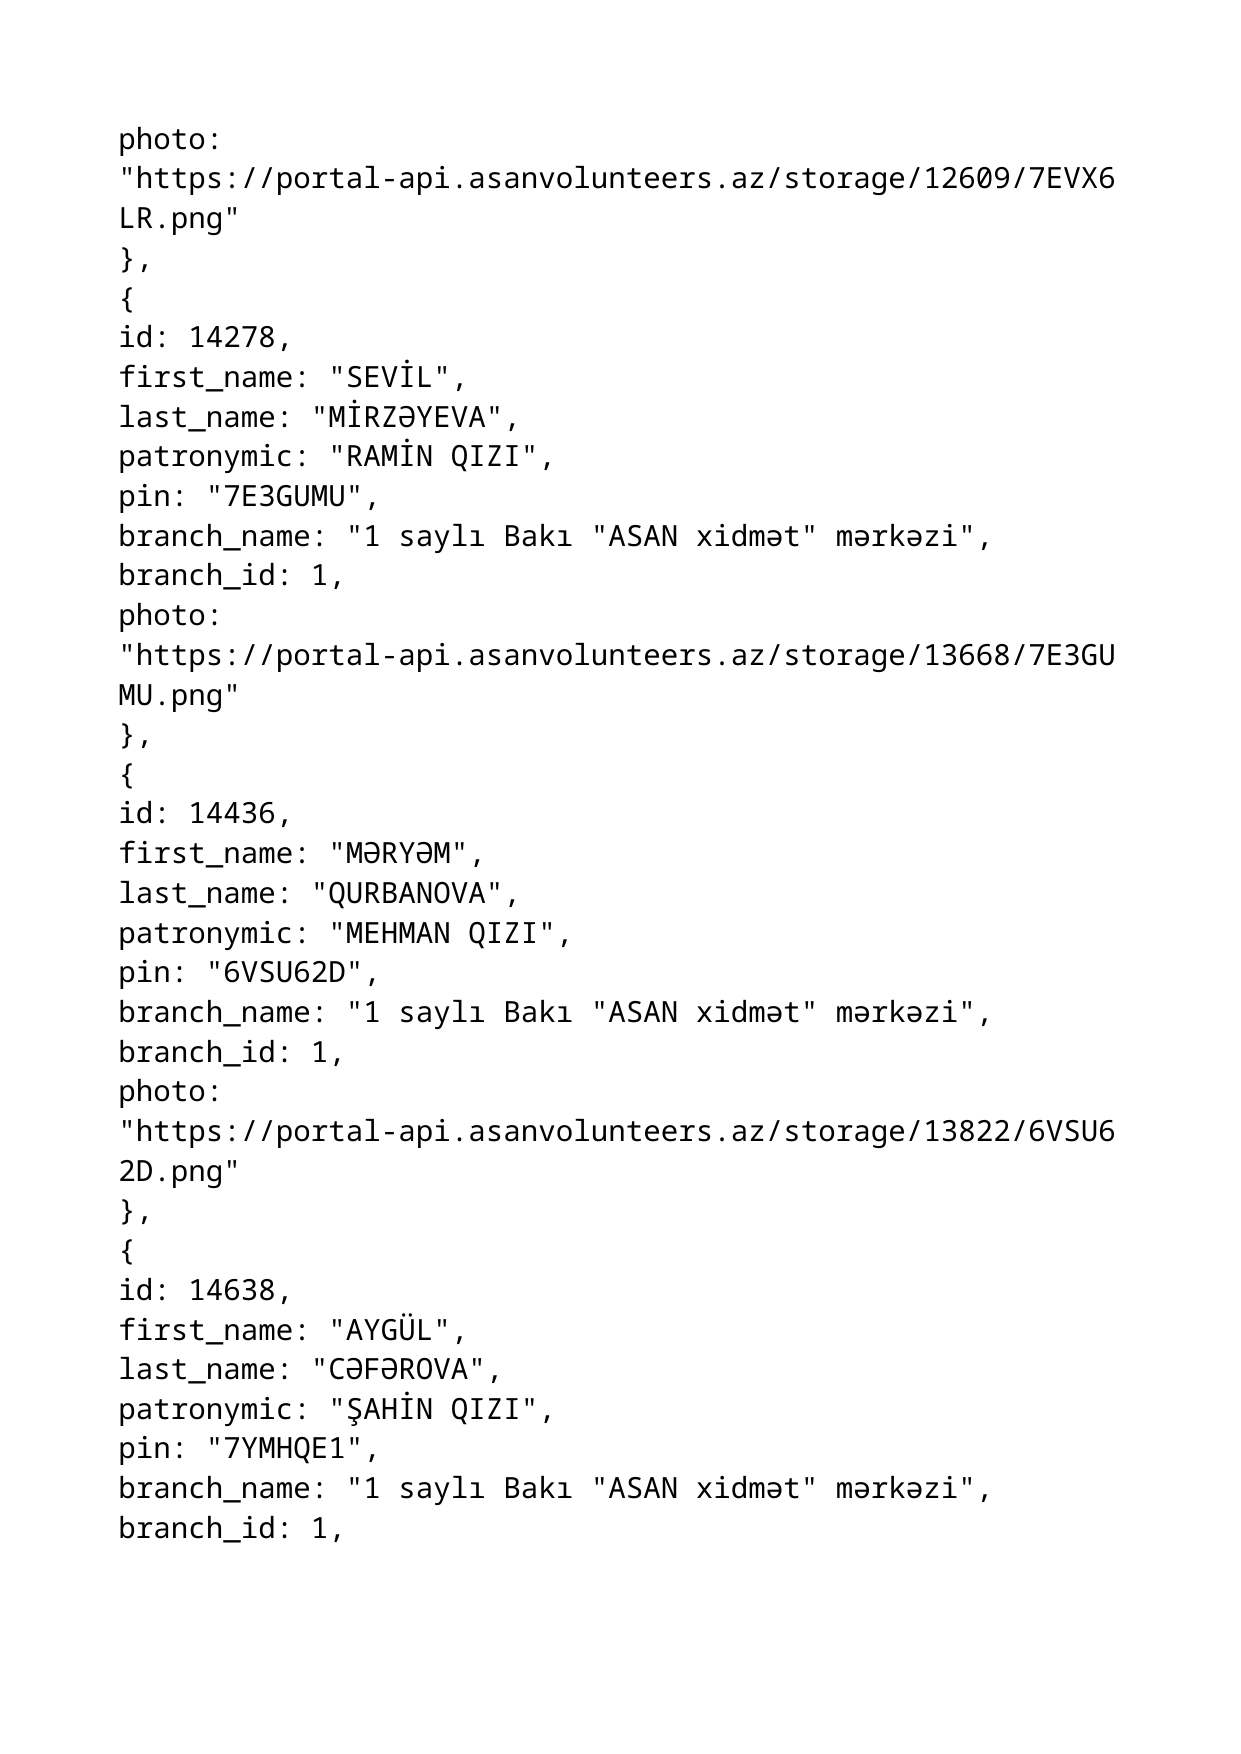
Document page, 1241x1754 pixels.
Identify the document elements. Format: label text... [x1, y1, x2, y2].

text patronymic: "RAMİN QIZI", [118, 436, 1122, 475]
text id: 14278, [118, 317, 1122, 356]
text branch_name: "1 saylı Bakı "ASAN xidmət" mərkəzi", [118, 991, 1122, 1031]
text pin: "7YMHQE1", [118, 1428, 1122, 1467]
text { [118, 277, 1122, 317]
text patronymic: "MEHMAN QIZI", [118, 912, 1122, 952]
text last_name: "QURBANOVA", [118, 872, 1122, 912]
text }, [118, 237, 1122, 277]
text branch_id: 1, [118, 1507, 1122, 1547]
text photo: "https://portal-api.asanvolunteers.az/storage/13668/7E3GUMU.png" [118, 594, 1122, 713]
text photo: "https://portal-api.asanvolunteers.az/storage/12609/7EVX6LR.png" [118, 118, 1122, 237]
text }, [118, 713, 1122, 753]
text pin: "7E3GUMU", [118, 475, 1122, 515]
text id: 14638, [118, 1269, 1122, 1309]
text branch_name: "1 saylı Bakı "ASAN xidmət" mərkəzi", [118, 1467, 1122, 1507]
text patronymic: "ŞAHİN QIZI", [118, 1388, 1122, 1428]
text id: 14436, [118, 793, 1122, 832]
text last_name: "CƏFƏROVA", [118, 1348, 1122, 1388]
text branch_id: 1, [118, 555, 1122, 594]
text last_name: "MİRZƏYEVA", [118, 396, 1122, 436]
text { [118, 753, 1122, 793]
text branch_name: "1 saylı Bakı "ASAN xidmət" mərkəzi", [118, 515, 1122, 555]
text branch_id: 1, [118, 1031, 1122, 1071]
text first_name: "SEVİL", [118, 356, 1122, 396]
text { [118, 1229, 1122, 1269]
text pin: "6VSU62D", [118, 952, 1122, 991]
text first_name: "MƏRYƏM", [118, 832, 1122, 872]
text }, [118, 1190, 1122, 1229]
text photo: "https://portal-api.asanvolunteers.az/storage/13822/6VSU62D.png" [118, 1071, 1122, 1190]
text first_name: "AYGÜL", [118, 1309, 1122, 1348]
